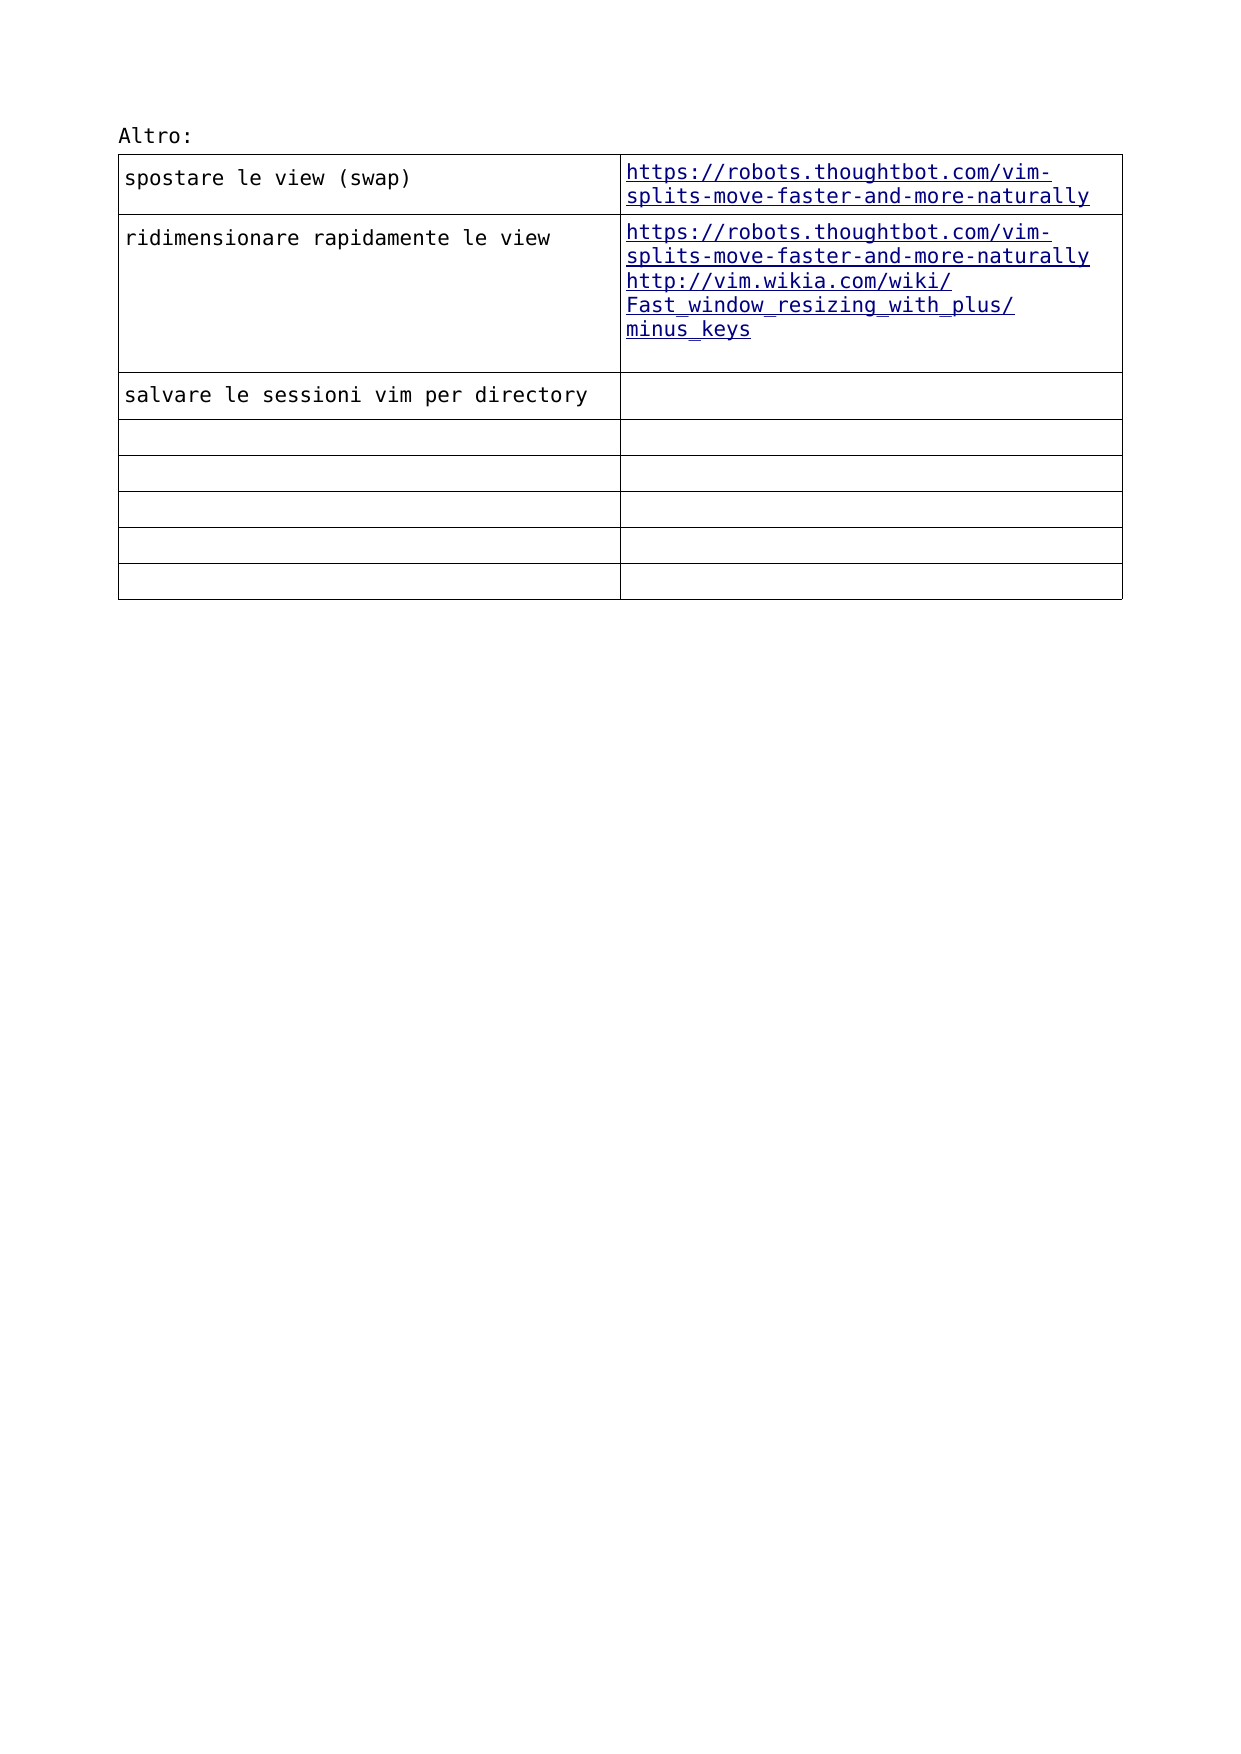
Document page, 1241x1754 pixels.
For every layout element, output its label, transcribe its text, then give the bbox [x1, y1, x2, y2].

table_cell [621, 373, 1122, 419]
text Altro: [118, 124, 1122, 148]
table_cell https://robots.thoughtbot.com/vim-splits-move-faster-and-more-naturally http://vim.wikia.com/wiki/Fast_window_resizing_with_plus/minus_keys [621, 215, 1122, 372]
table_cell [621, 528, 1122, 563]
table_cell ridimensionare rapidamente le view [119, 215, 620, 372]
table_cell [621, 456, 1122, 491]
table_cell salvare le sessioni vim per directory [119, 373, 620, 419]
table_cell [621, 564, 1122, 598]
table_cell [119, 564, 620, 598]
table_cell [119, 492, 620, 527]
table_cell [621, 420, 1122, 455]
table_header https://robots.thoughtbot.com/vim-splits-move-faster-and-more-naturally [621, 155, 1122, 214]
table_cell [119, 420, 620, 455]
table_header spostare le view (swap) [119, 155, 620, 214]
table_cell [119, 528, 620, 563]
table_cell [621, 492, 1122, 527]
table_cell [119, 456, 620, 491]
